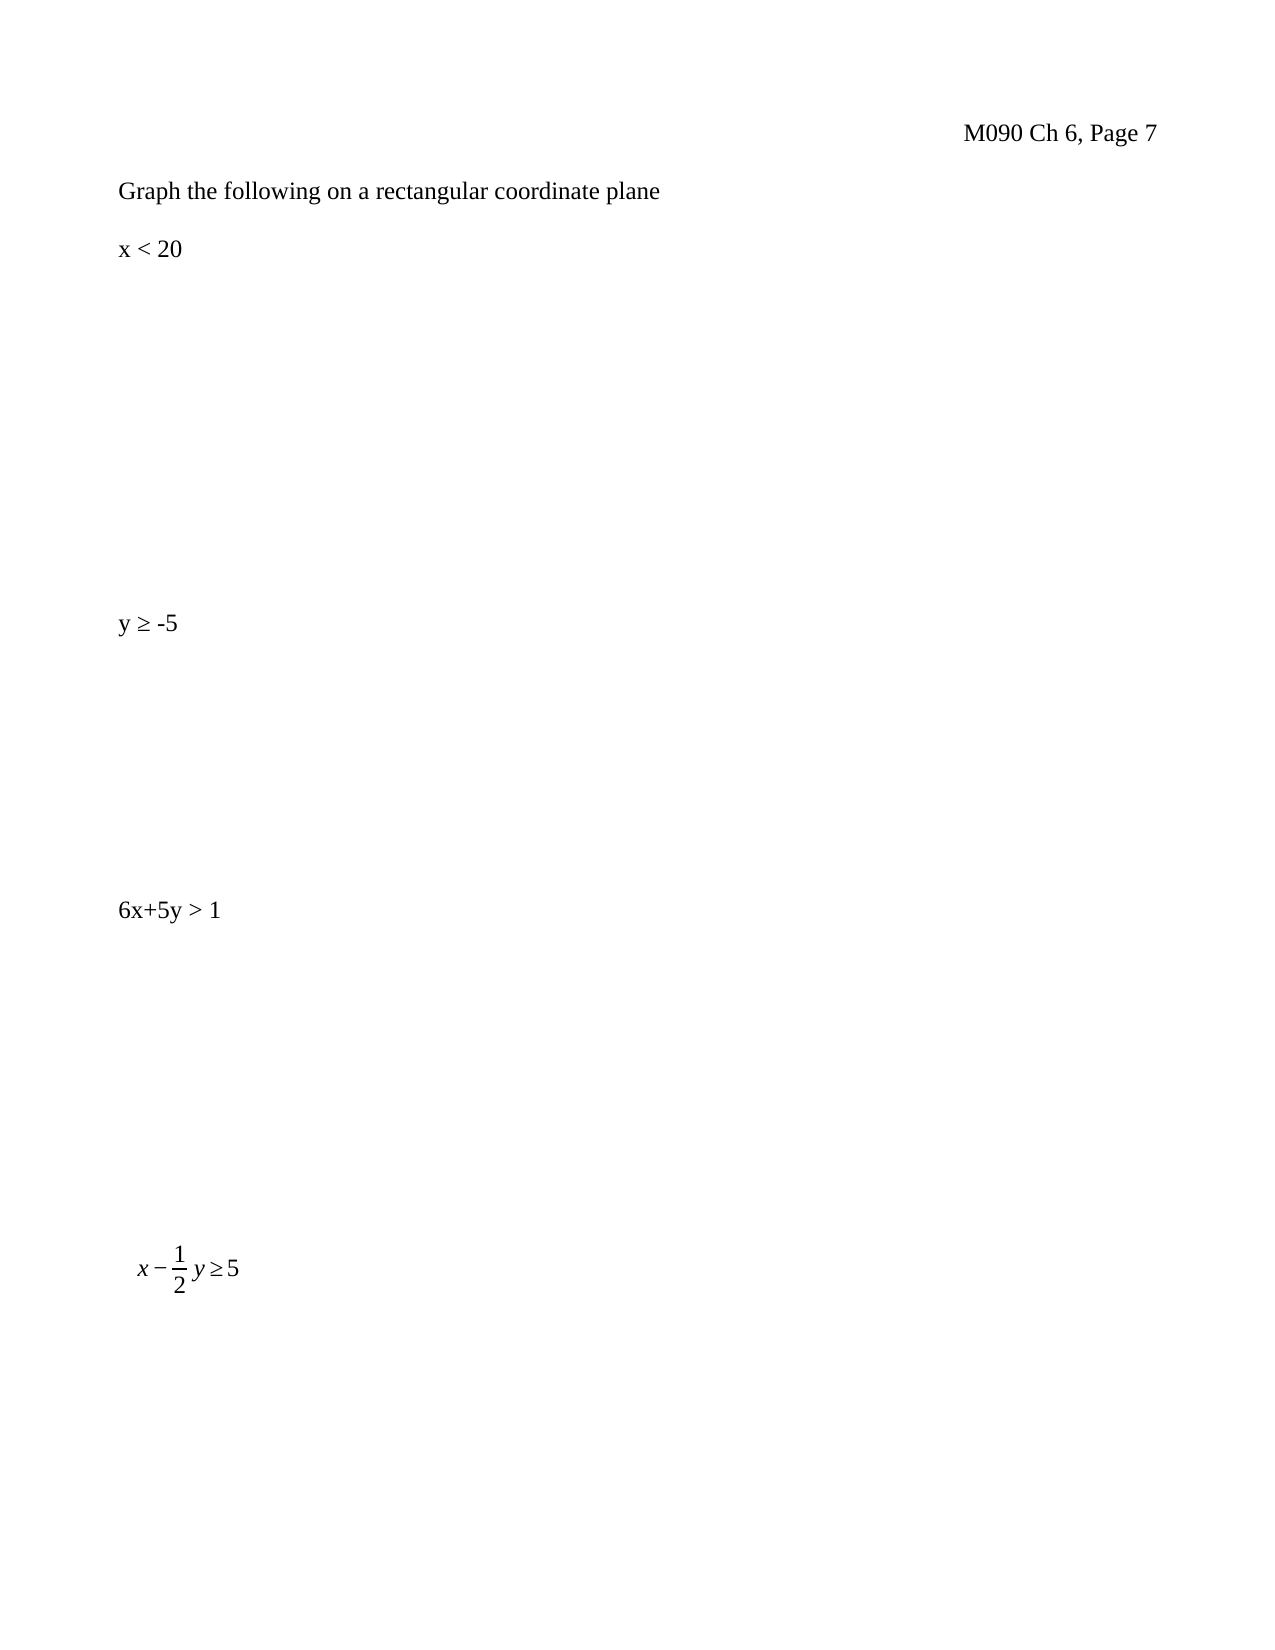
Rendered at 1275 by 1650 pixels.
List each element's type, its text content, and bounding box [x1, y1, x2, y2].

text x < 20 [118, 234, 1157, 263]
text y ≥ -5 [118, 608, 1157, 636]
text 6x+5y > 1 [118, 895, 1157, 924]
text Graph the following on a rectangular coordinate plane [118, 176, 1157, 205]
